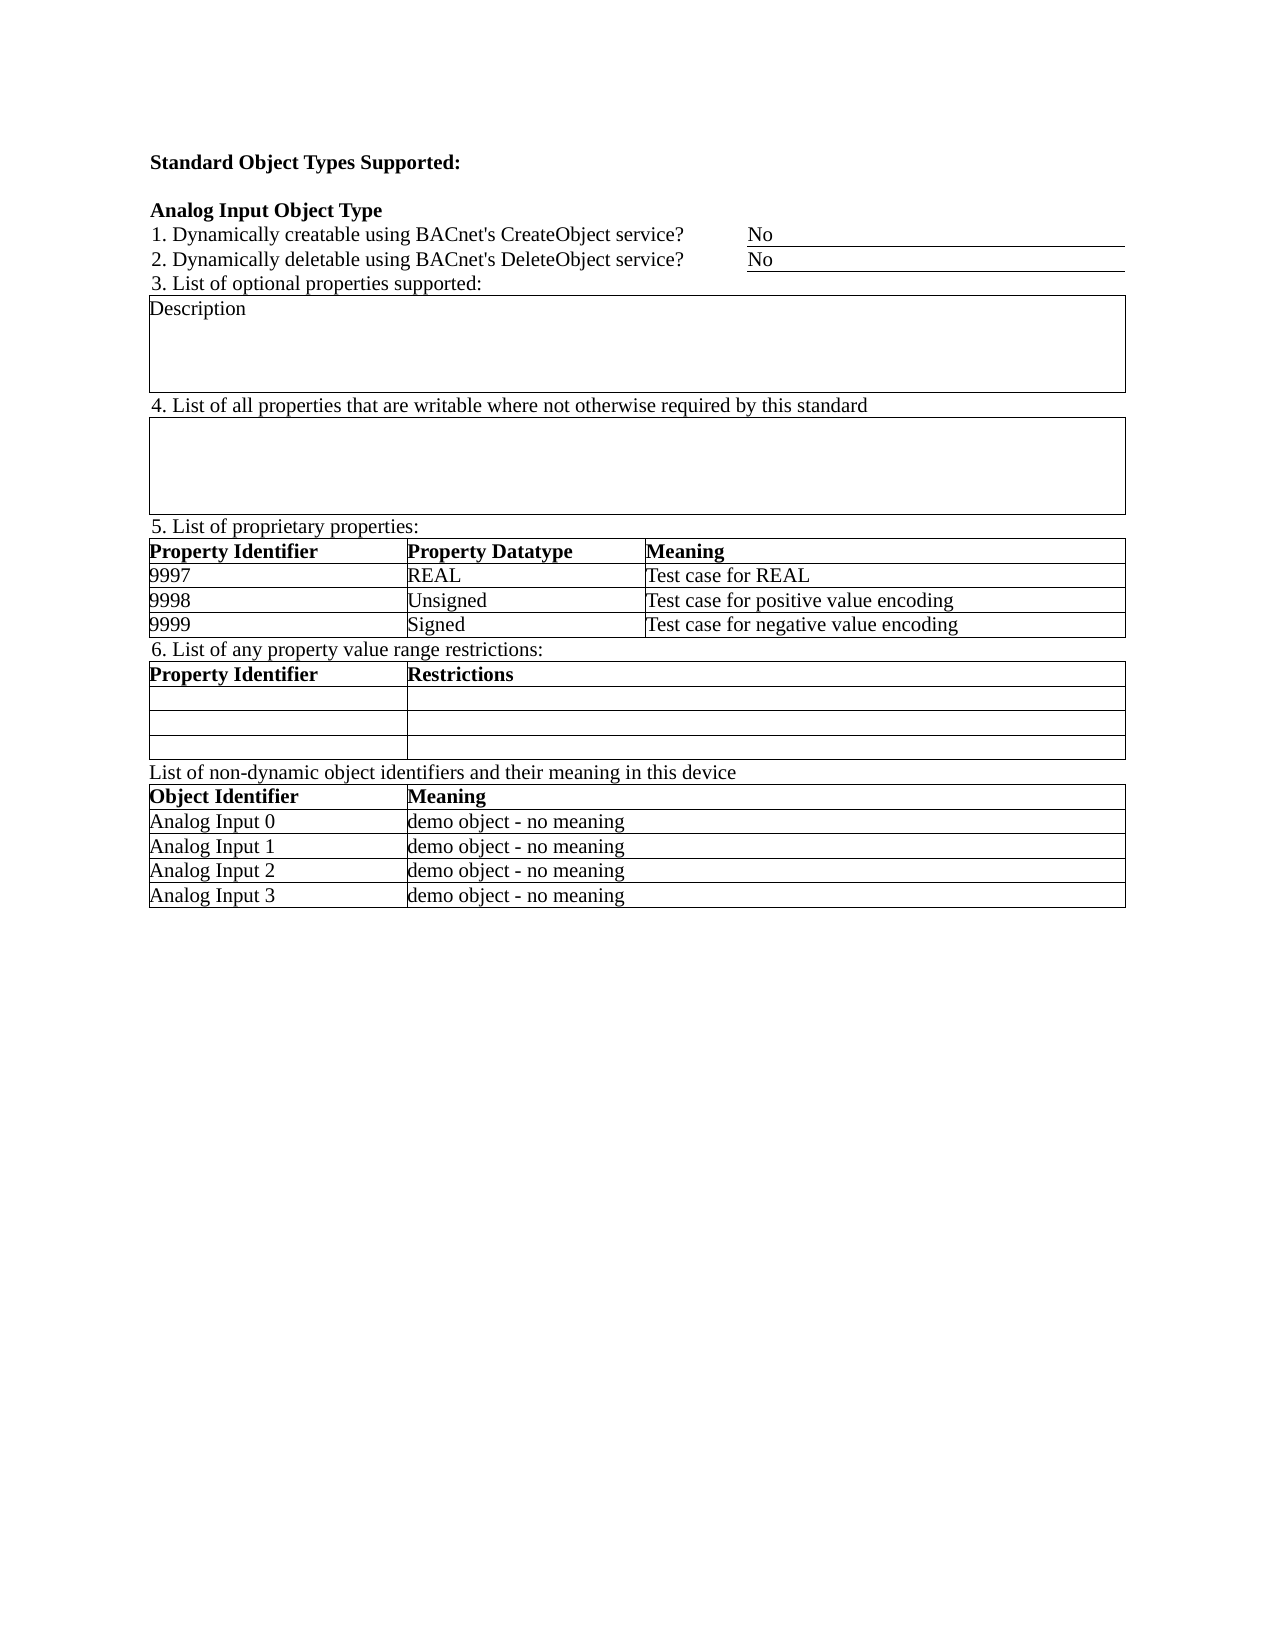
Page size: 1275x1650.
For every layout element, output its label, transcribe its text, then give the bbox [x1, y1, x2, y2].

table_cell List of non-dynamic object identifiers and their meaning in this device [149, 760, 1125, 784]
table_cell 9999 [150, 613, 407, 636]
table_cell [150, 736, 407, 759]
table_cell Test case for REAL [646, 564, 1125, 587]
table_cell 2. Dynamically deletable using BACnet's DeleteObject service? [151, 246, 747, 271]
table_cell Property Datatype [408, 539, 645, 563]
table_cell Meaning [408, 785, 1125, 808]
table_cell Signed [408, 613, 645, 636]
table_cell Unsigned [408, 588, 645, 612]
table_cell Object Identifier [150, 785, 407, 808]
table_cell Analog Input 0 [150, 810, 407, 833]
table_cell [408, 736, 1125, 759]
table_cell [408, 711, 1125, 735]
table_cell demo object - no meaning [408, 859, 1125, 882]
text Standard Object Types Supported: [150, 150, 1125, 174]
table_header No [747, 222, 1125, 246]
table_cell No [747, 247, 1125, 271]
table_cell Description [150, 296, 1125, 392]
table_cell Meaning [646, 539, 1125, 563]
table_cell Test case for negative value encoding [646, 613, 1125, 636]
table_cell Property Identifier [150, 539, 407, 563]
table_cell 9998 [150, 588, 407, 612]
table_cell [150, 711, 407, 735]
table_cell Test case for positive value encoding [646, 588, 1125, 612]
table_cell [150, 687, 407, 710]
table_cell [408, 687, 1125, 710]
table_cell 4. List of all properties that are writable where not otherwise required by this standard [151, 393, 1125, 417]
table_cell Property Identifier [150, 662, 407, 686]
table_cell demo object - no meaning [408, 883, 1125, 907]
table_cell [150, 418, 1125, 513]
text Analog Input Object Type [150, 198, 1125, 222]
table_cell 6. List of any property value range restrictions: [151, 638, 1125, 661]
table_cell demo object - no meaning [408, 810, 1125, 833]
table_cell Analog Input 1 [150, 834, 407, 858]
table_header 1. Dynamically creatable using BACnet's CreateObject service? [151, 222, 747, 246]
table_cell 3. List of optional properties supported: [151, 271, 1125, 295]
table_cell Analog Input 3 [150, 883, 407, 907]
table_cell demo object - no meaning [408, 834, 1125, 858]
table_cell 9997 [150, 564, 407, 587]
table_cell Restrictions [408, 662, 1125, 686]
table_cell Analog Input 2 [150, 859, 407, 882]
table_cell 5. List of proprietary properties: [151, 515, 1125, 538]
table_cell REAL [408, 564, 645, 587]
